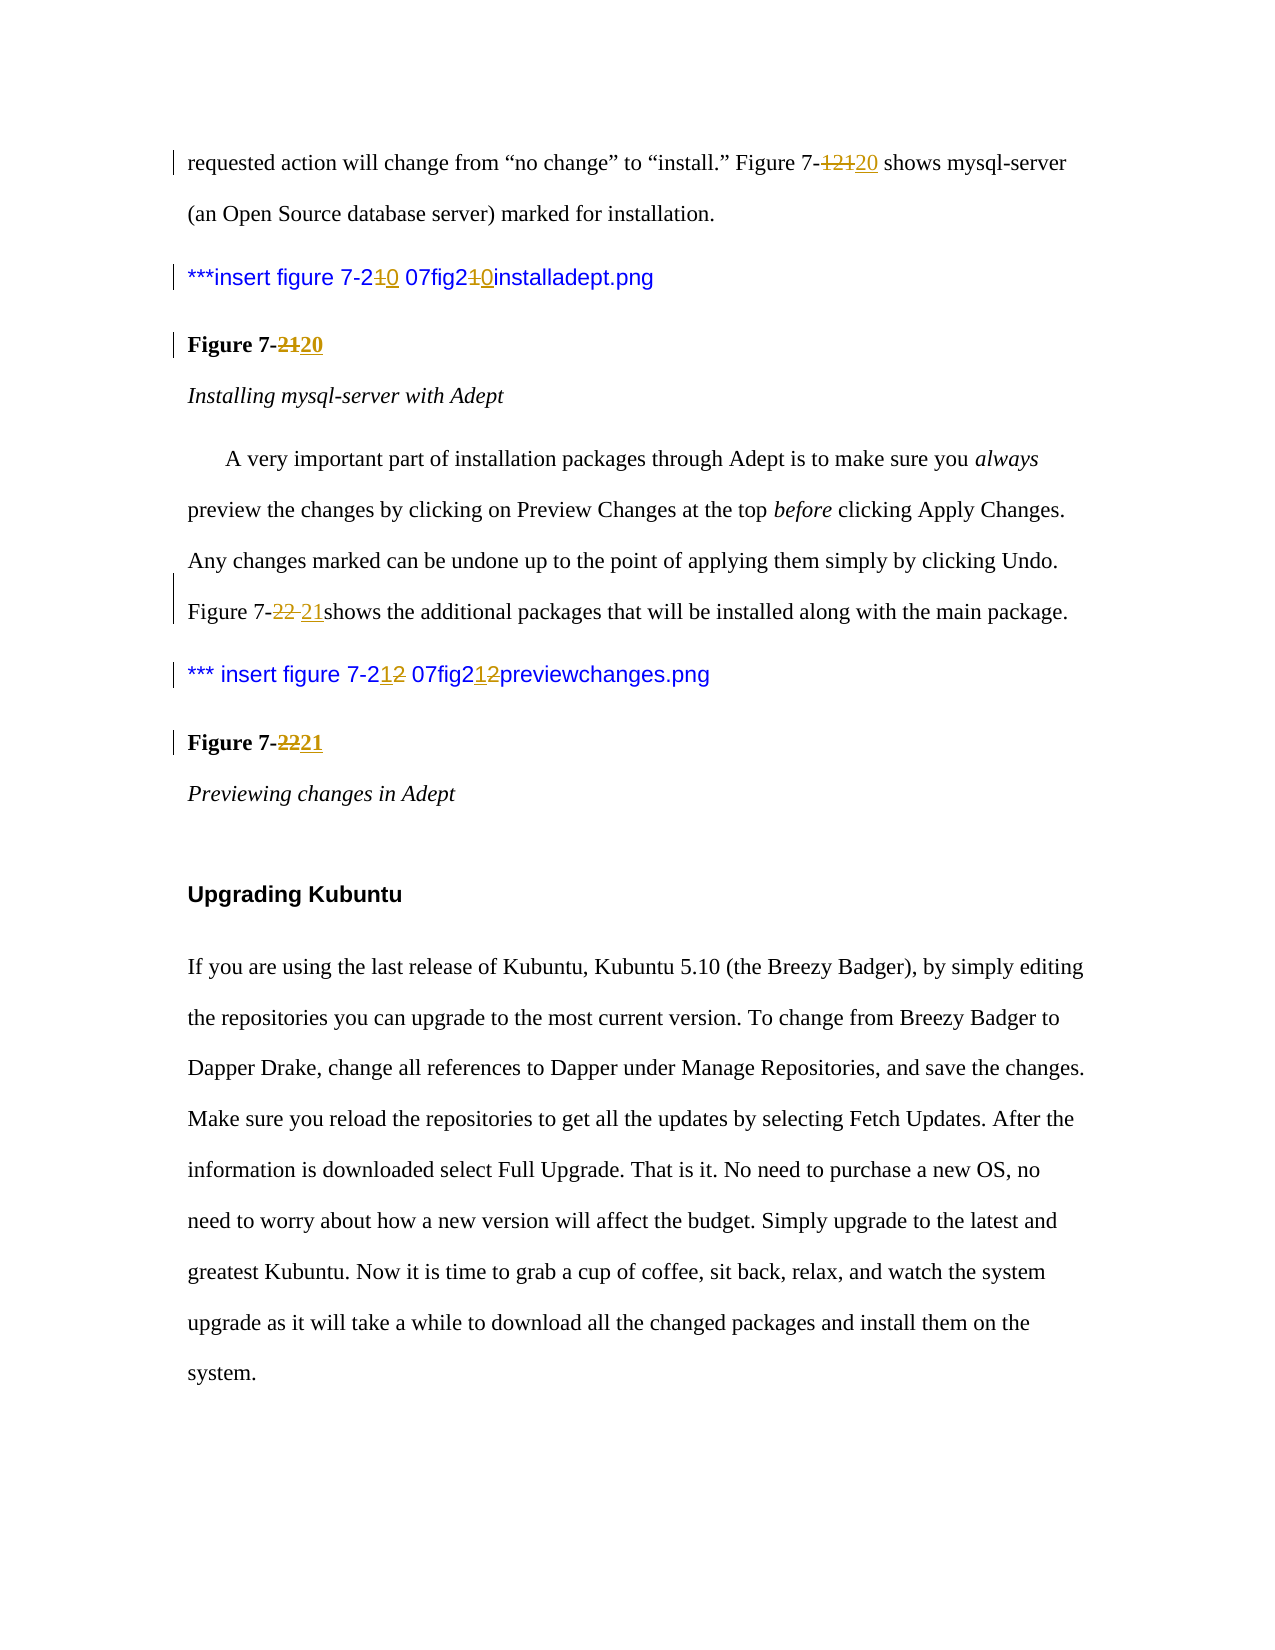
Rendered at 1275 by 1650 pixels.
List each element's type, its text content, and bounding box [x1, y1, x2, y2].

text Figure 7-20 [187, 332, 1087, 357]
text requested action will change from “no change” to “install.” Figure 7-20 shows mysql-server (an Open Source database server) marked for installation. [187, 150, 1087, 226]
text Figure 7-21 [187, 730, 1087, 755]
text *** insert figure 7-21 07fig21previewchanges.png [187, 662, 1087, 688]
text ***insert figure 7-20 07fig20installadept.png [187, 264, 1087, 290]
text A very important part of installation packages through Adept is to make sure you always preview the changes by clicking on Preview Changes at the top before clicking Apply Changes. Any changes marked can be undone up to the point of applying them simply by clicking Undo. Figure 7-21shows the additional packages that will be installed along with the main package. [187, 446, 1087, 624]
text Installing mysql-server with Adept [187, 383, 1087, 408]
text If you are using the last release of Kubuntu, Kubuntu 5.10 (the Breezy Badger), by simply editing the repositories you can upgrade to the most current version. To change from Breezy Badger to Dapper Drake, change all references to Dapper under Manage Repositories, and save the changes. Make sure you reload the repositories to get all the updates by selecting Fetch Updates. After the information is downloaded select Full Upgrade. That is it. No need to purchase a new OS, no need to worry about how a new version will affect the budget. Simply upgrade to the latest and greatest Kubuntu. Now it is time to grab a cup of coffee, sit back, relax, and watch the system upgrade as it will take a while to download all the changed packages and install them on the system. [187, 954, 1087, 1386]
text Previewing changes in Adept [187, 781, 1087, 806]
text Upgrading Kubuntu [187, 882, 1087, 907]
